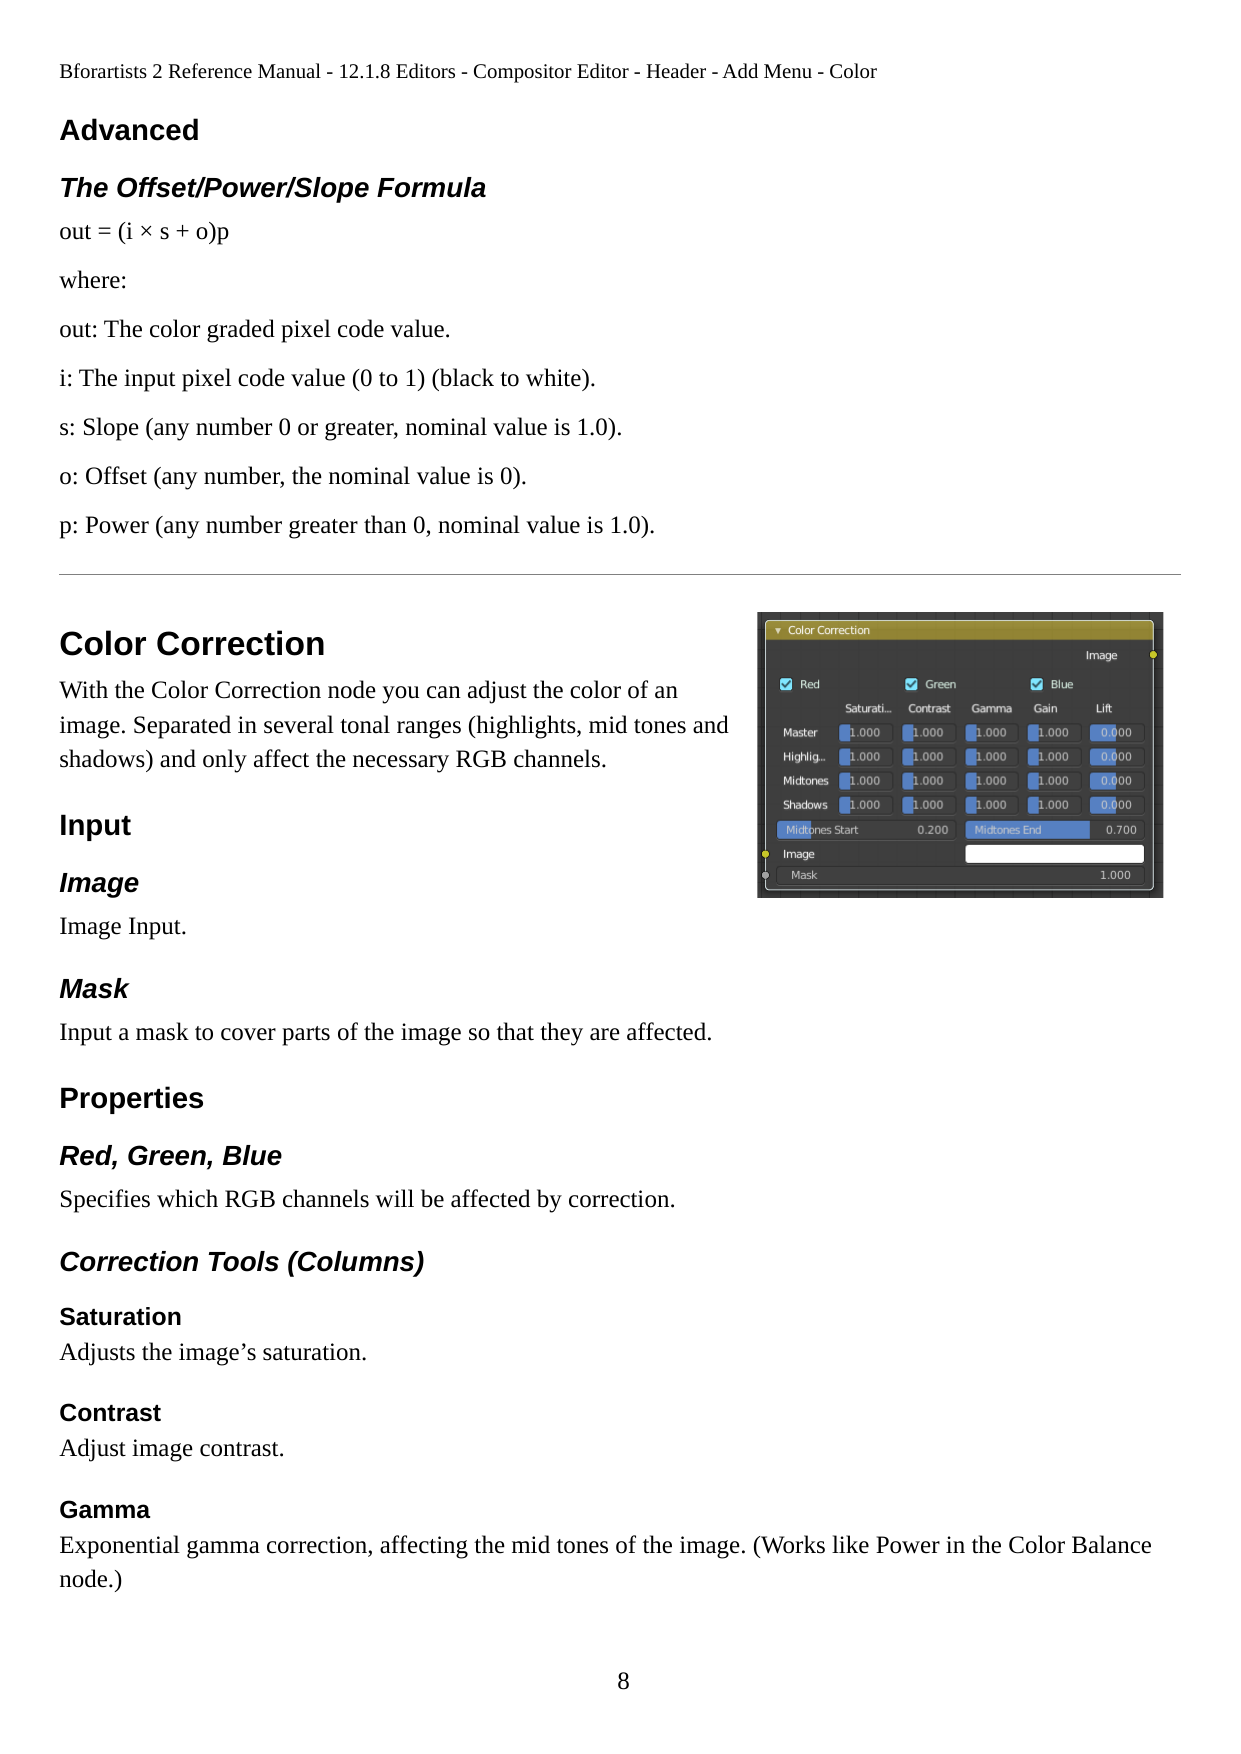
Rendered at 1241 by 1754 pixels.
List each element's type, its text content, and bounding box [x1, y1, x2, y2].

subtitle Input [59, 808, 757, 842]
text Input a mask to cover parts of the image so that they are affected. [59, 1017, 1181, 1046]
subtitle Properties [59, 1081, 1181, 1114]
subtitle The Offset/Power/Slope Formula [59, 171, 1181, 203]
text Adjust image contrast. [59, 1433, 1181, 1462]
text out: The color graded pixel code value. [59, 314, 1181, 343]
subtitle Saturation [59, 1302, 1181, 1331]
text o: Offset (any number, the nominal value is 0). [59, 461, 1181, 490]
subtitle [1164, 867, 1181, 898]
text s: Slope (any number 0 or greater, nominal value is 1.0). [59, 412, 1181, 441]
subtitle Color Correction [59, 624, 757, 663]
text where: [59, 265, 1181, 293]
picture [757, 612, 1164, 898]
text With the Color Correction node you can adjust the color of an image. Separated in several tonal ranges (highlights, mid tones and shadows) and only affect the necessary RGB channels. [59, 675, 757, 773]
text out = (i × s + o)p [59, 216, 1181, 244]
text Image Input. [59, 911, 1181, 940]
text Specifies which RGB channels will be affected by correction. [59, 1184, 1181, 1212]
subtitle Contrast [59, 1398, 1181, 1427]
subtitle Mask [59, 973, 1181, 1004]
subtitle Advanced [59, 113, 1181, 146]
subtitle Correction Tools (Columns) [59, 1245, 1181, 1277]
subtitle Image [59, 867, 757, 898]
text i: The input pixel code value (0 to 1) (black to white). [59, 363, 1181, 392]
text p: Power (any number greater than 0, nominal value is 1.0). [59, 510, 1181, 539]
subtitle Gamma [59, 1495, 1181, 1523]
subtitle [1164, 808, 1181, 842]
subtitle Red, Green, Blue [59, 1139, 1181, 1171]
text Exponential gamma correction, affecting the mid tones of the image. (Works like Power in the Color Balance node.) [59, 1530, 1181, 1593]
subtitle [1164, 624, 1181, 663]
text Adjusts the image’s saturation. [59, 1337, 1181, 1366]
